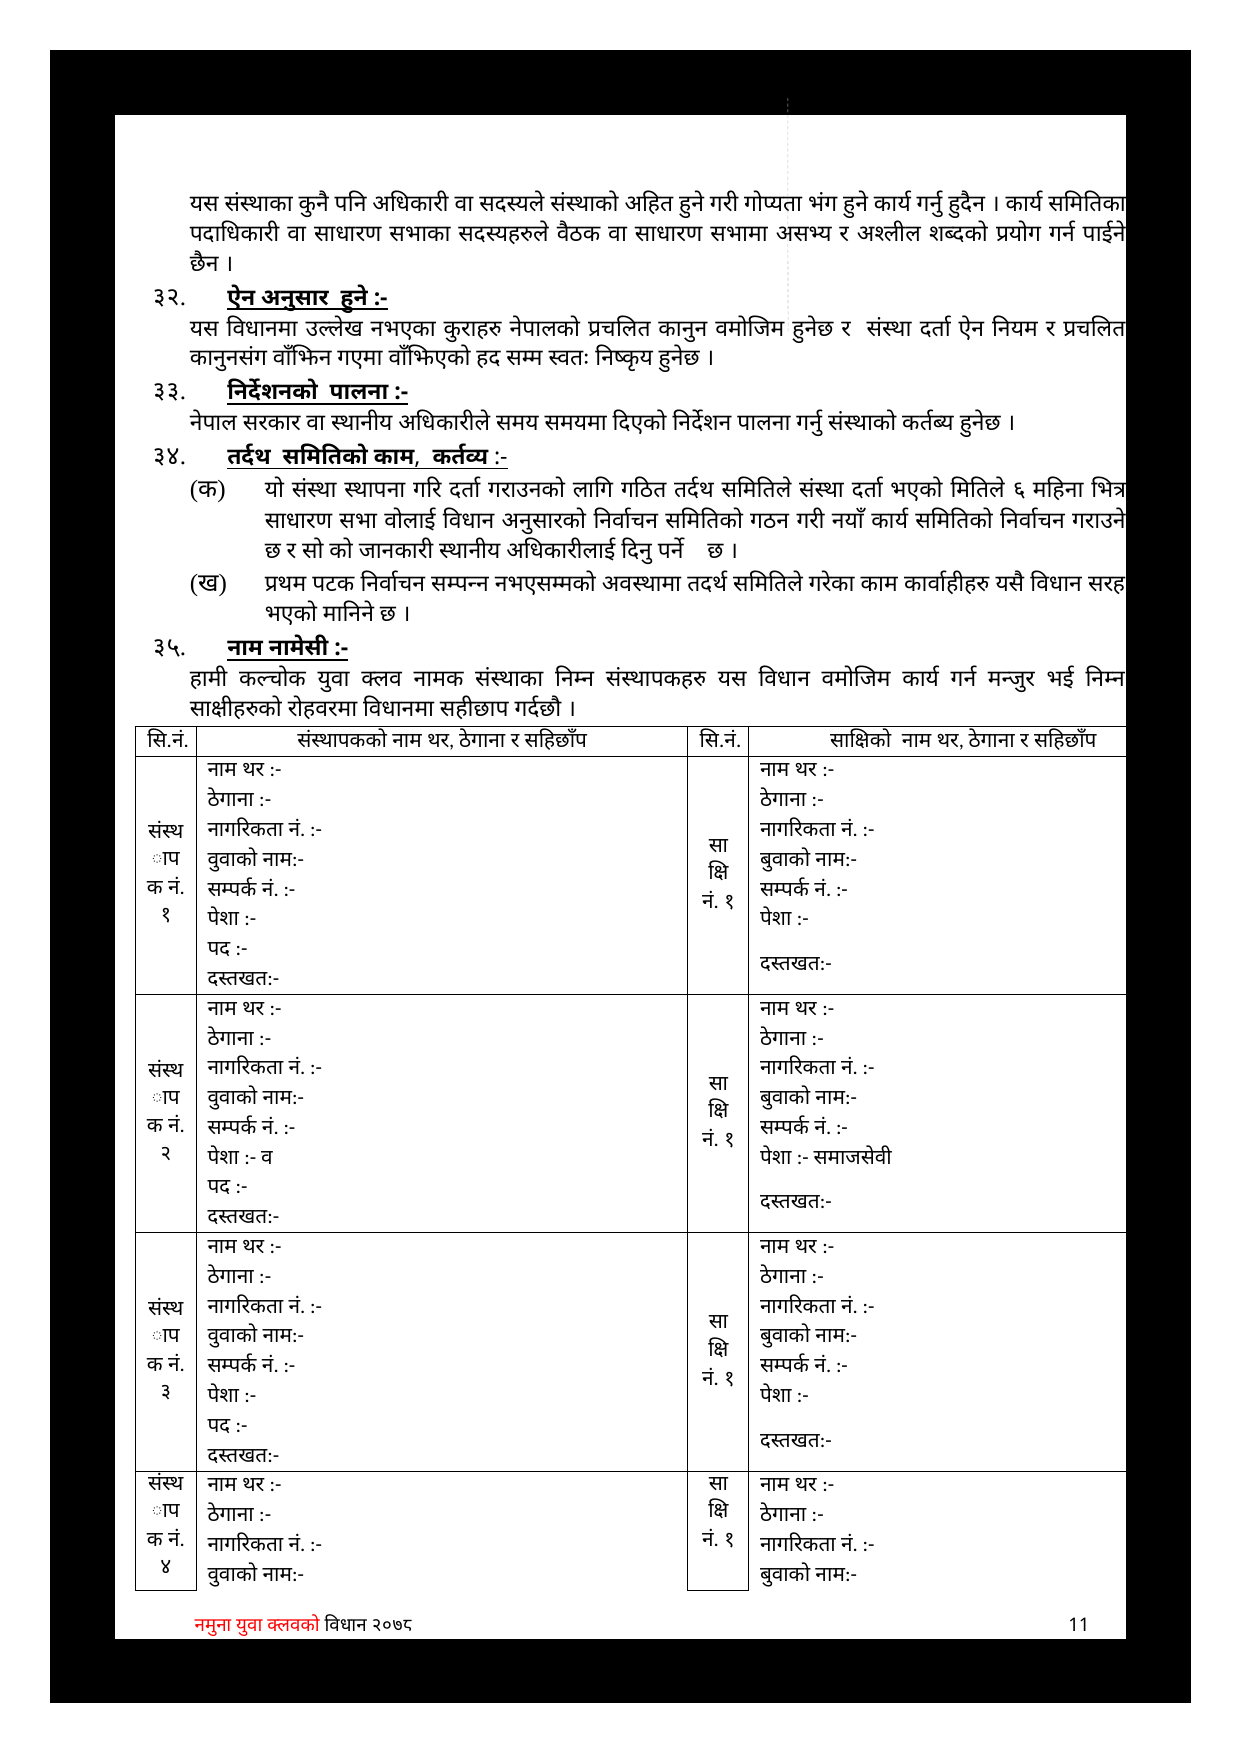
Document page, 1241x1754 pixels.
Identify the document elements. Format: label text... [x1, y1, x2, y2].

table_cell संस्थापक नं. ४ [136, 1472, 196, 1590]
table_cell पेशा :- [749, 905, 1126, 934]
text यस विधानमा उल्लेख नभएका कुराहरु नेपालको प्रचलित कानुन वमोजिम हुनेछ र संस्था दर्ता ऐन नियम र प्रचलित कानुनसंग वाँझिन गएमा वाँझिएको हद सम्म स्वतः निष्कृय हुनेछ । [189, 315, 1126, 375]
table_cell ठेगाना :- [197, 785, 687, 815]
list नाम नामेसी :- [152, 631, 1126, 666]
table_cell सम्पर्क नं. :- [197, 875, 687, 904]
table_cell नाम थर :- [197, 995, 687, 1024]
table_cell संस्थापक नं. २ [136, 995, 196, 1232]
table_cell सम्पर्क नं. :- [197, 1113, 687, 1143]
table_cell ठेगाना :- [197, 1262, 687, 1292]
table_cell ठेगाना :- [197, 1500, 687, 1530]
table_cell नागरिकता नं. :- [749, 1530, 1126, 1560]
table_cell नागरिकता नं. :- [749, 1292, 1126, 1322]
table_cell दस्तखत:- [197, 1441, 687, 1471]
table_cell बुवाको नाम:- [749, 1560, 1126, 1590]
table_header सि.नं. [136, 727, 196, 756]
table_cell दस्तखत:- [749, 934, 1126, 994]
table_cell सम्पर्क नं. :- [749, 1351, 1126, 1381]
table_cell सम्पर्क नं. :- [749, 875, 1126, 904]
text हामी कल्चोक युवा क्लव नामक संस्थाका निम्न संस्थापकहरु यस विधान वमोजिम कार्य गर्न मन्जुर भई निम्न साक्षीहरुको रोहवरमा विधानमा सहीछाप गर्दछौ । [189, 666, 1126, 726]
table_cell ठेगाना :- [749, 1262, 1126, 1292]
table_cell साक्षि नं. १ [688, 757, 748, 994]
list ऐन अनुसार हुने :- [152, 281, 1126, 315]
table_cell दस्तखत:- [749, 1411, 1126, 1471]
table_cell साक्षि नं. १ [688, 995, 748, 1232]
table_cell नाम थर :- [197, 1472, 687, 1500]
list तर्दथ समितिको काम, कर्तव्य :- [152, 440, 1126, 474]
table_cell नागरिकता नं. :- [197, 1292, 687, 1322]
table_cell पेशा :- [197, 1381, 687, 1411]
table_cell ठेगाना :- [749, 1024, 1126, 1053]
text यस संस्थाका कुनै पनि अधिकारी वा सदस्यले संस्थाको अहित हुने गरी गोप्यता भंग हुने कार्य गर्नु हुदैन । कार्य समितिका पदाधिकारी वा साधारण सभाका सदस्यहरुले वैठक वा साधारण सभामा असभ्य र अश्लील शब्दको प्रयोग गर्न पाईने छैन । [189, 191, 1126, 281]
table_cell संस्थापक नं. ३ [136, 1233, 196, 1471]
table_header संस्थापकको नाम थर, ठेगाना र सहिछाँप [197, 727, 687, 756]
table_cell नाम थर :- [749, 995, 1126, 1024]
table_cell नाम थर :- [197, 757, 687, 785]
table_cell बुवाको नाम:- [749, 1083, 1126, 1113]
table_cell पेशा :- [197, 905, 687, 934]
table_cell दस्तखत:- [197, 1203, 687, 1232]
table_cell वुवाको नाम:- [197, 1560, 687, 1590]
list निर्देशनको पालना :- [152, 375, 1126, 410]
table_cell वुवाको नाम:- [197, 1083, 687, 1113]
table_cell दस्तखत:- [197, 964, 687, 994]
table_cell वुवाको नाम:- [197, 845, 687, 875]
text नेपाल सरकार वा स्थानीय अधिकारीले समय समयमा दिएको निर्देशन पालना गर्नु संस्थाको कर्तब्य हुनेछ । [189, 410, 1126, 440]
table_cell पेशा :- व [197, 1143, 687, 1173]
table_cell पेशा :- [749, 1381, 1126, 1411]
table_header सि.नं. [688, 727, 748, 756]
table_cell नागरिकता नं. :- [749, 1054, 1126, 1083]
list प्रथम पटक निर्वाचन सम्पन्न नभएसम्मको अवस्थामा तदर्थ समितिले गरेका काम कार्वाहीहरु यसै विधान सरह भएको मानिने छ । [189, 568, 1126, 631]
table_cell नाम थर :- [749, 757, 1126, 785]
table_cell दस्तखत:- [749, 1173, 1126, 1232]
table_cell पेशा :- समाजसेवी [749, 1143, 1126, 1173]
table_cell बुवाको नाम:- [749, 845, 1126, 875]
table_cell सम्पर्क नं. :- [749, 1113, 1126, 1143]
table_cell ठेगाना :- [749, 785, 1126, 815]
table_cell संस्थापक नं. १ [136, 757, 196, 994]
table_cell नागरिकता नं. :- [197, 1530, 687, 1560]
table_cell नाम थर :- [749, 1233, 1126, 1262]
table_cell नागरिकता नं. :- [197, 815, 687, 845]
table_cell साक्षि नं. १ [688, 1233, 748, 1471]
table_cell पद :- [197, 1411, 687, 1441]
table_cell वुवाको नाम:- [197, 1322, 687, 1351]
table_cell नागरिकता नं. :- [197, 1054, 687, 1083]
table_cell नाम थर :- [197, 1233, 687, 1262]
table_cell बुवाको नाम:- [749, 1322, 1126, 1351]
table_cell सम्पर्क नं. :- [197, 1351, 687, 1381]
table_header साक्षिको नाम थर, ठेगाना र सहिछाँप [749, 727, 1126, 756]
table_cell नागरिकता नं. :- [749, 815, 1126, 845]
table_cell पद :- [197, 934, 687, 964]
table_cell नाम थर :- [749, 1472, 1126, 1500]
table_cell साक्षि नं. १ [688, 1472, 748, 1590]
table_cell ठेगाना :- [749, 1500, 1126, 1530]
table_cell पद :- [197, 1173, 687, 1202]
table_cell ठेगाना :- [197, 1024, 687, 1053]
list यो संस्था स्थापना गरि दर्ता गराउनको लागि गठित तर्दथ समितिले संस्था दर्ता भएको मितिले ६ महिना भित्र साधारण सभा वोलाई विधान अनुसारको निर्वाचन समितिको गठन गरी नयाँ कार्य समितिको निर्वाचन गराउने छ र सो को जानकारी स्थानीय अधिकारीलाई दिनु पर्ने छ । [189, 474, 1126, 568]
